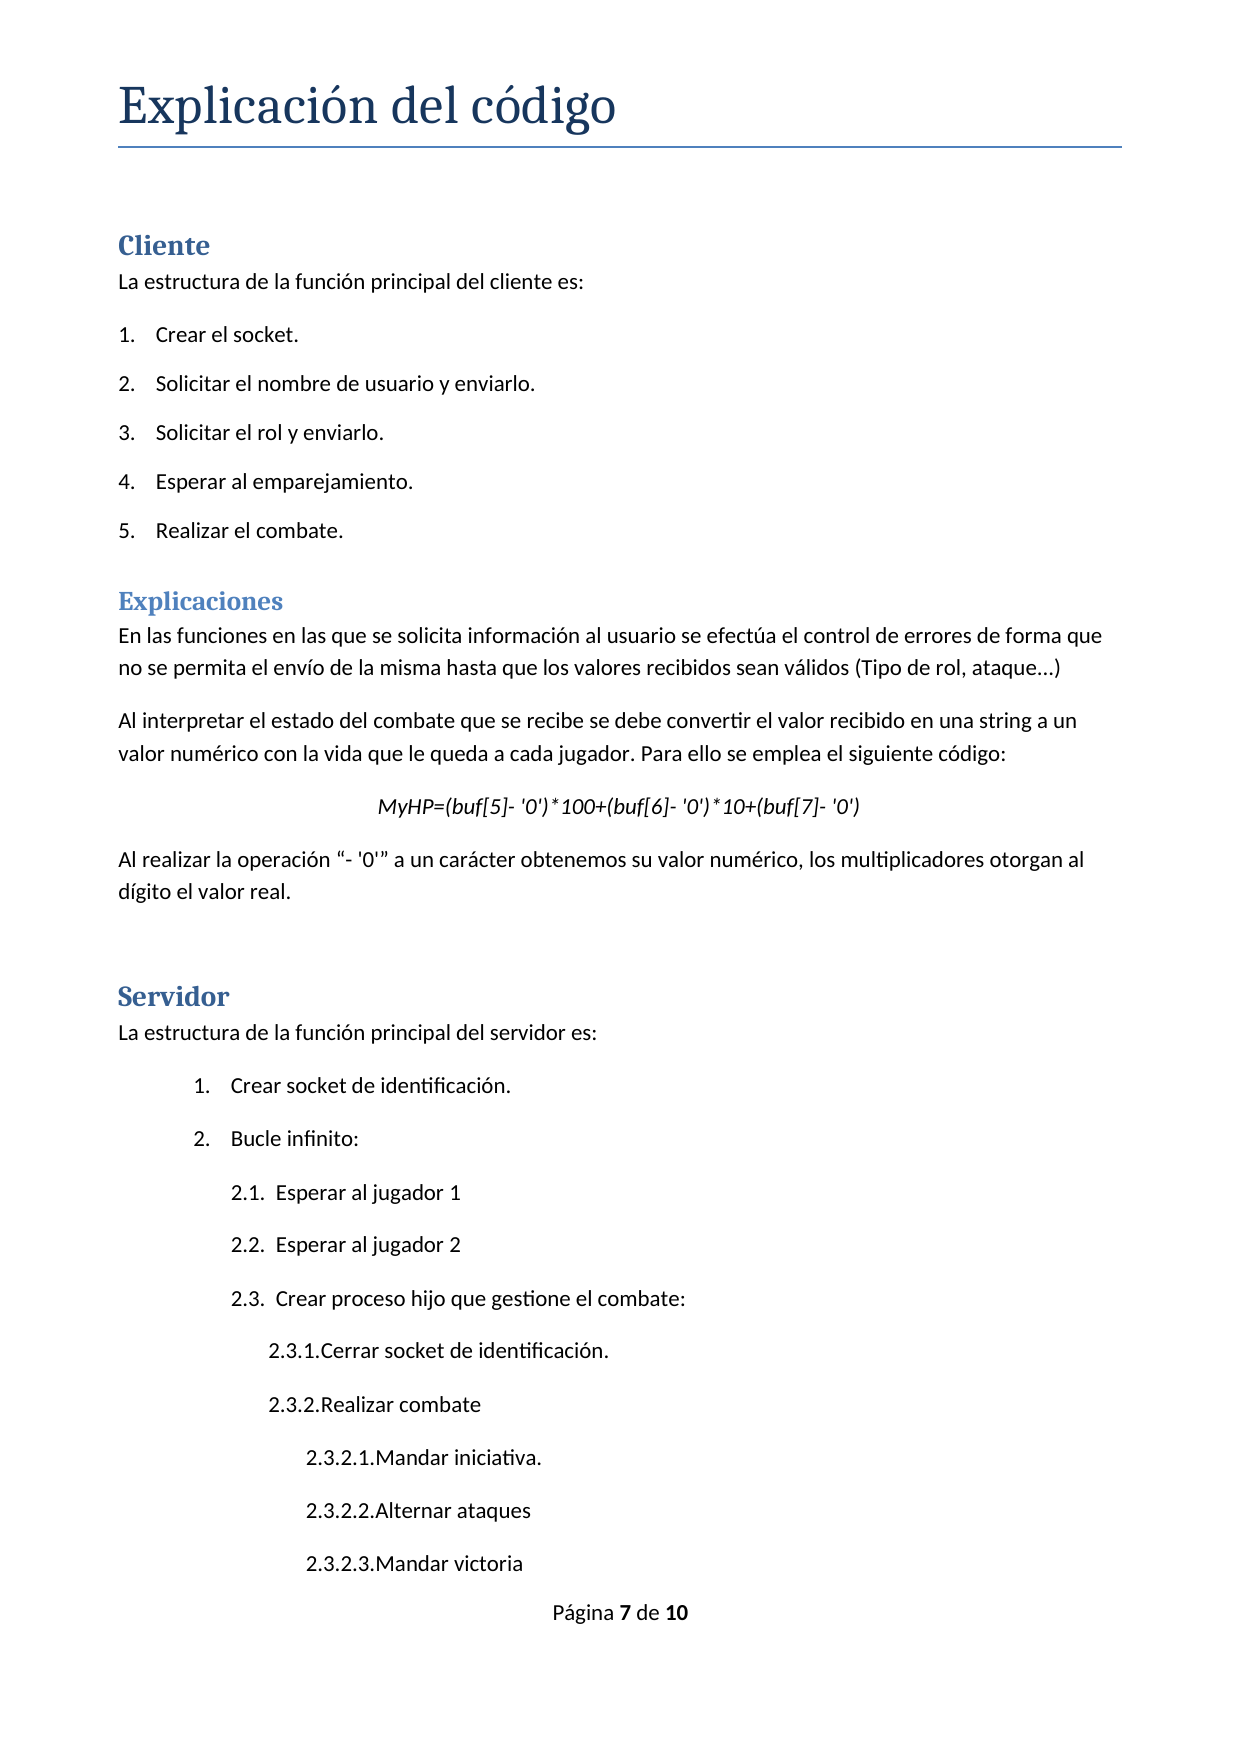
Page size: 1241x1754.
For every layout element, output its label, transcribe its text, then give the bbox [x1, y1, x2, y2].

list Esperar al emparejamiento. [118, 467, 1122, 495]
list Crear proceso hijo que gestione el combate: [231, 1284, 1122, 1312]
text MyHP=(buf[5]- '0')*100+(buf[6]- '0')*10+(buf[7]- '0') [118, 792, 1122, 820]
list Bucle infinito: [193, 1124, 1122, 1153]
list Esperar al jugador 1 [231, 1178, 1122, 1206]
text Al interpretar el estado del combate que se recibe se debe convertir el valor recibido en una string a un valor numérico con la vida que le queda a cada jugador. Para ello se emplea el siguiente código: [118, 707, 1122, 767]
list Alternar ataques [306, 1496, 1122, 1524]
list Mandar victoria [306, 1549, 1122, 1577]
list Mandar iniciativa. [306, 1443, 1122, 1471]
list Crear socket de identificación. [193, 1072, 1122, 1099]
subtitle Explicaciones [118, 586, 1122, 617]
list Realizar combate [268, 1390, 1122, 1418]
subtitle Cliente [118, 229, 1122, 262]
list Solicitar el rol y enviarlo. [118, 418, 1122, 446]
text La estructura de la función principal del cliente es: [118, 267, 1122, 296]
subtitle Servidor [118, 980, 1122, 1013]
text En las funciones en las que se solicita información al usuario se efectúa el control de errores de forma que no se permita el envío de la misma hasta que los valores recibidos sean válidos (Tipo de rol, ataque...) [118, 621, 1122, 682]
text La estructura de la función principal del servidor es: [118, 1018, 1122, 1047]
list Esperar al jugador 2 [231, 1231, 1122, 1259]
list Realizar el combate. [118, 516, 1122, 544]
list Solicitar el nombre de usuario y enviarlo. [118, 369, 1122, 397]
list Crear el socket. [118, 321, 1122, 348]
text Explicación del código [118, 75, 1122, 146]
list Cerrar socket de identificación. [268, 1337, 1122, 1365]
text Al realizar la operación “- '0'” a un carácter obtenemos su valor numérico, los multiplicadores otorgan al dígito el valor real. [118, 845, 1122, 905]
